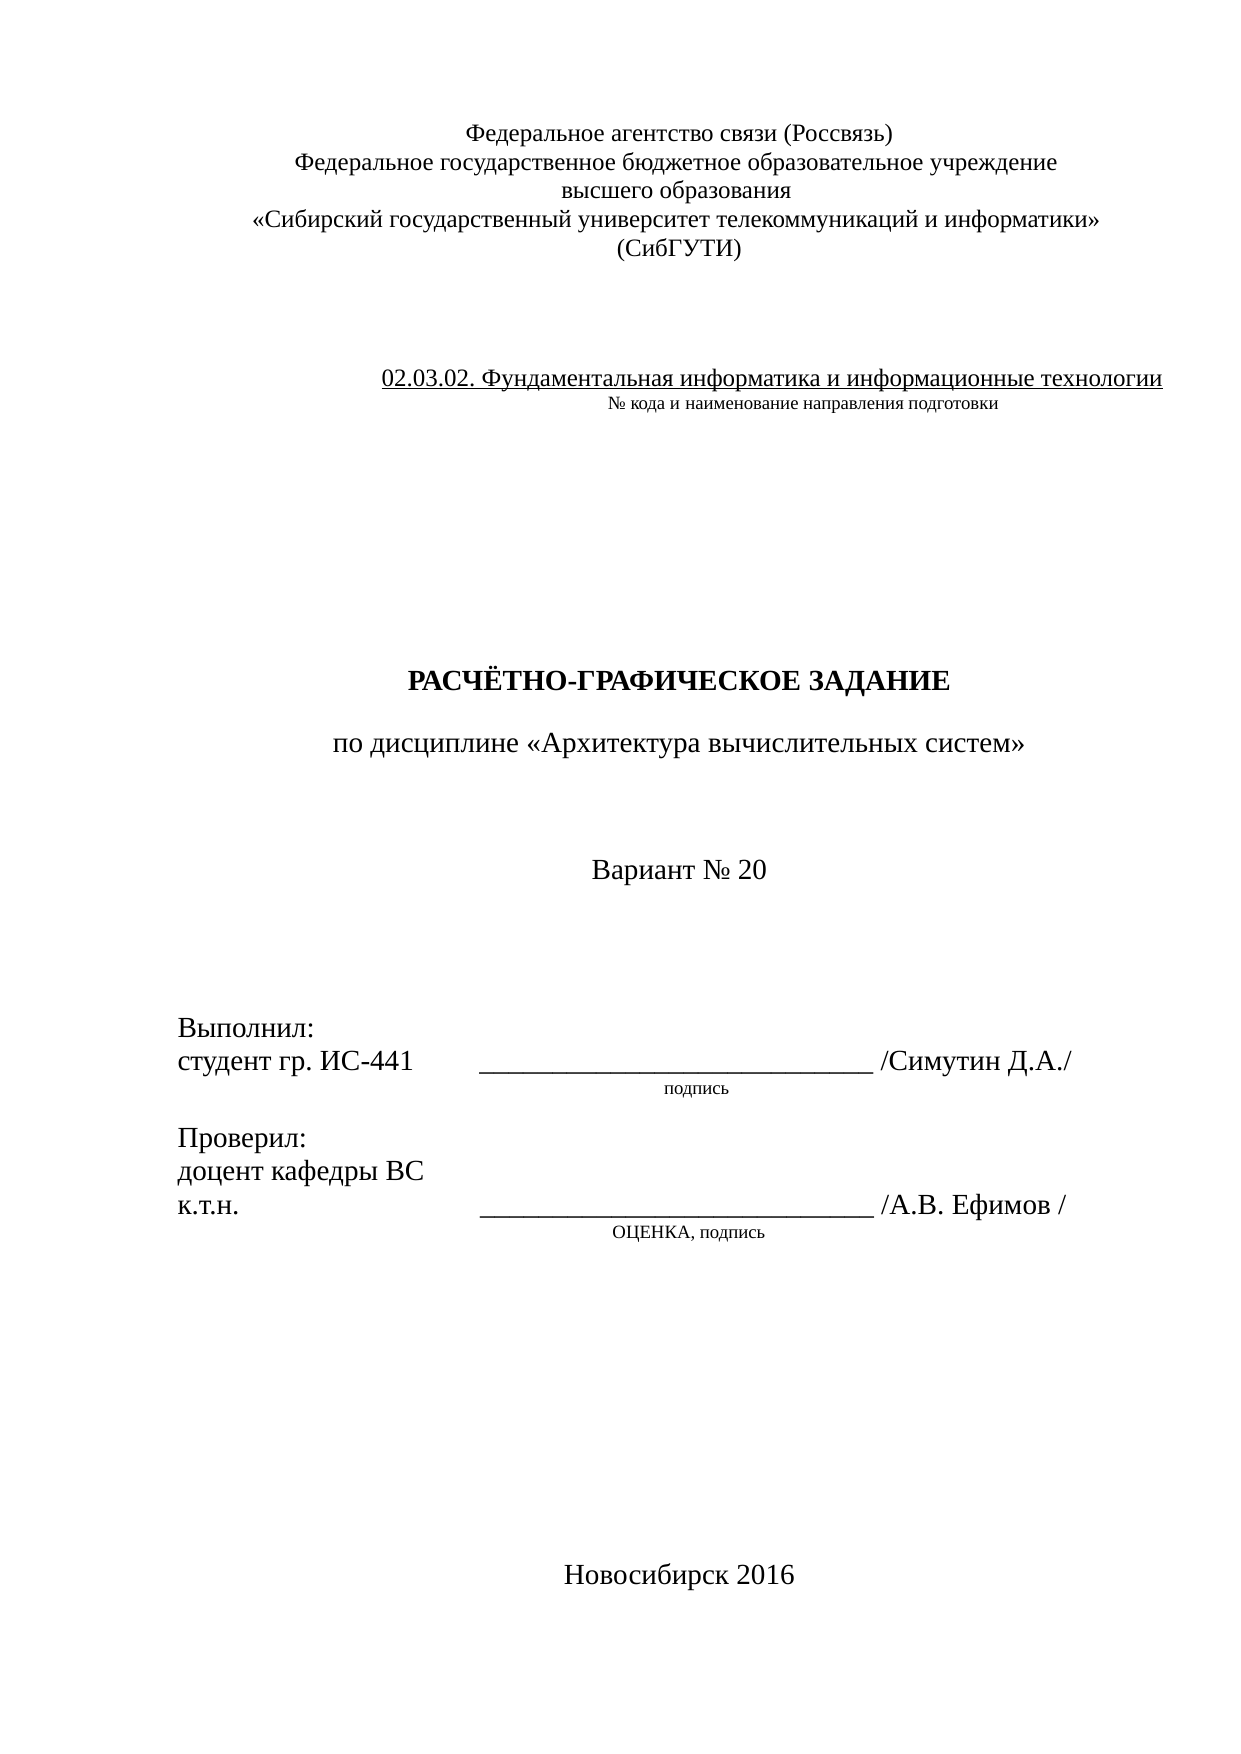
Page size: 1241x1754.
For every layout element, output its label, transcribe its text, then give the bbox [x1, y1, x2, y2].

text высшего образования [177, 176, 1181, 204]
text (СибГУТИ) [177, 233, 1181, 262]
text доцент кафедры ВС [177, 1153, 1181, 1187]
text 02.03.02. Фундаментальная информатика и информационные технологии [177, 363, 1181, 392]
text студент гр. ИС-441 ___________________________ /Симутин Д.А./ [177, 1043, 1181, 1077]
text № кода и наименование направления подготовки [177, 392, 1181, 413]
text Новосибирск 2016 [177, 1557, 1181, 1591]
text Проверил: [177, 1120, 1181, 1153]
text подпись [177, 1077, 1181, 1098]
text Федеральное государственное бюджетное образовательное учреждение [177, 147, 1181, 176]
text к.т.н. ___________________________ /А.В. Ефимов / [177, 1187, 1181, 1221]
text РАСЧЁТНО-ГРАФИЧЕСКОЕ ЗАДАНИЕ [177, 663, 1181, 697]
text Выполнил: [177, 1010, 1181, 1043]
text «Сибирский государственный университет телекоммуникаций и информатики» [177, 204, 1181, 233]
text Федеральное агентство связи (Россвязь) [177, 118, 1181, 147]
text ОЦЕНКА, подпись [177, 1221, 1181, 1242]
text по дисциплине «Архитектура вычислительных систем» [177, 726, 1181, 759]
text Вариант № 20 [177, 860, 1181, 885]
